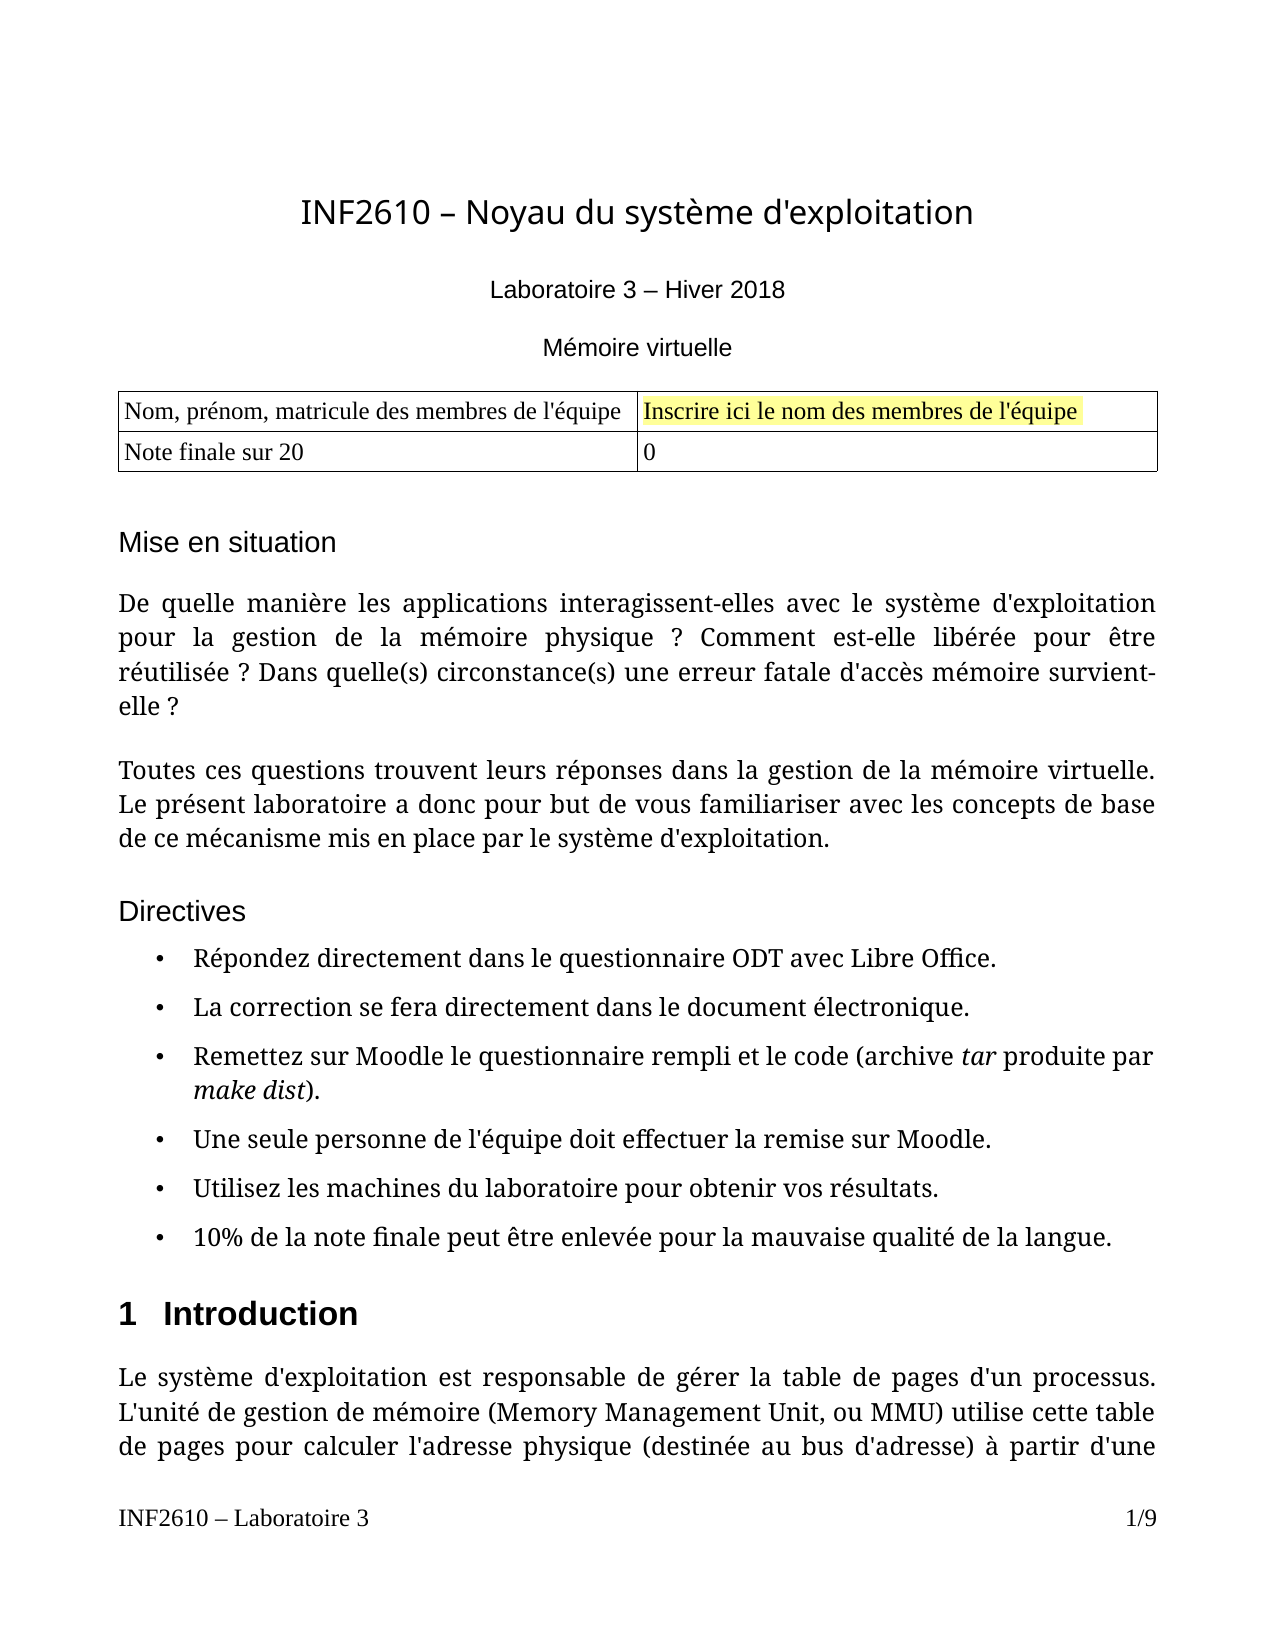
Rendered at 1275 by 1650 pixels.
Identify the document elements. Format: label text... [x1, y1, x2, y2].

text INF2610 – Noyau du système d'exploitation [118, 189, 1157, 234]
table_cell Note finale sur 20 [119, 432, 637, 471]
list 10% de la note finale peut être enlevée pour la mauvaise qualité de la langue. [156, 1220, 1157, 1254]
subtitle Introduction [118, 1294, 1157, 1333]
subtitle Mise en situation [118, 525, 1157, 558]
text De quelle manière les applications interagissent-elles avec le système d'exploitation pour la gestion de la mémoire physique ? Comment est-elle libérée pour être réutilisée ? Dans quelle(s) circonstance(s) une erreur fatale d'accès mémoire survient-elle ? [118, 586, 1157, 722]
text Le système d'exploitation est responsable de gérer la table de pages d'un processus. L'unité de gestion de mémoire (Memory Management Unit, ou MMU) utilise cette table de pages pour calculer l'adresse physique (destinée au bus d'adresse) à partir d'une [118, 1360, 1157, 1462]
list La correction se fera directement dans le document électronique. [156, 989, 1157, 1024]
text Toutes ces questions trouvent leurs réponses dans la gestion de la mémoire virtuelle. Le présent laboratoire a donc pour but de vous familiariser avec les concepts de base de ce mécanisme mis en place par le système d'exploitation. [118, 752, 1157, 854]
list Répondez directement dans le questionnaire ODT avec Libre Office. [156, 941, 1157, 974]
table_cell 0 [638, 432, 1157, 471]
table_header Nom, prénom, matricule des membres de l'équipe [119, 392, 637, 431]
text Mémoire virtuelle [118, 333, 1157, 362]
list Une seule personne de l'équipe doit effectuer la remise sur Moodle. [156, 1122, 1157, 1156]
table_header Inscrire ici le nom des membres de l'équipe [638, 392, 1157, 431]
list Utilisez les machines du laboratoire pour obtenir vos résultats. [156, 1171, 1157, 1205]
list Remettez sur Moodle le questionnaire rempli et le code (archive tar produite par make dist). [156, 1039, 1157, 1107]
text Laboratoire 3 – Hiver 2018 [118, 276, 1157, 304]
subtitle Directives [118, 894, 1157, 928]
